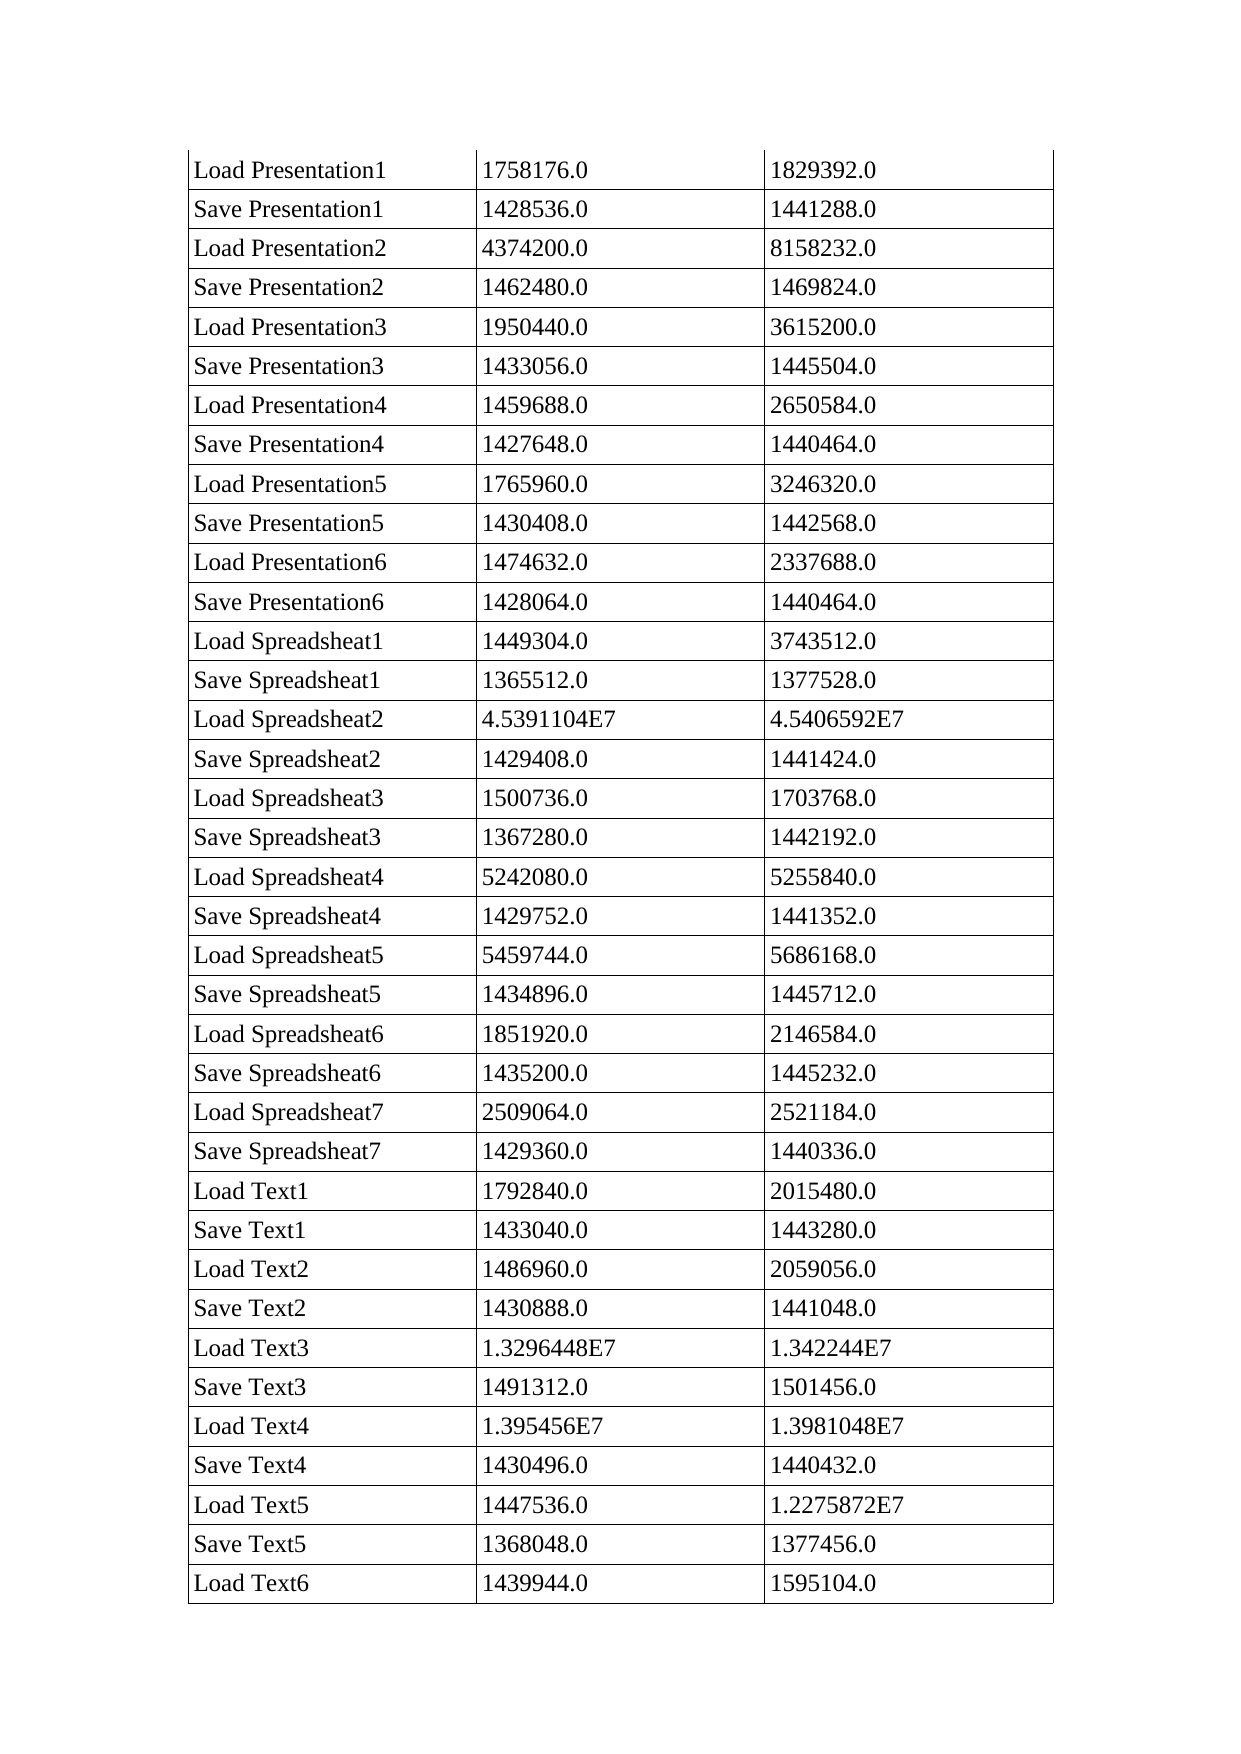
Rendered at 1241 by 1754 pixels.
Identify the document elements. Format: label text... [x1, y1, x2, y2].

table_cell 1433056.0 [477, 347, 764, 385]
table_cell 1474632.0 [477, 544, 764, 582]
table_cell 1.395456E7 [477, 1407, 764, 1446]
table_cell 1429408.0 [477, 740, 764, 778]
table_cell 1950440.0 [477, 308, 764, 346]
table_cell Save Presentation4 [189, 426, 476, 464]
table_cell Load Presentation1 [189, 150, 476, 189]
table_cell Save Presentation6 [189, 583, 476, 621]
table_cell 1433040.0 [477, 1211, 764, 1249]
table_cell 4.5391104E7 [477, 701, 764, 739]
table_cell 8158232.0 [765, 229, 1053, 268]
table_cell 1445504.0 [765, 347, 1053, 385]
table_cell 1435200.0 [477, 1054, 764, 1092]
table_cell Load Text1 [189, 1172, 476, 1210]
table_cell 1.3296448E7 [477, 1329, 764, 1367]
table_cell 1469824.0 [765, 269, 1053, 307]
table_cell Save Text2 [189, 1290, 476, 1328]
table_cell Load Spreadsheat2 [189, 701, 476, 739]
table_cell 1.3981048E7 [765, 1407, 1053, 1446]
table_cell 1703768.0 [765, 779, 1053, 818]
table_cell Load Text6 [189, 1565, 476, 1603]
table_cell 1449304.0 [477, 622, 764, 660]
table_cell Load Spreadsheat4 [189, 858, 476, 896]
table_cell Load Spreadsheat7 [189, 1093, 476, 1132]
table_cell Load Spreadsheat1 [189, 622, 476, 660]
table_cell Load Presentation3 [189, 308, 476, 346]
table_cell 2650584.0 [765, 386, 1053, 425]
table_cell 1445712.0 [765, 976, 1053, 1014]
table_cell 2146584.0 [765, 1015, 1053, 1053]
table_cell 1365512.0 [477, 661, 764, 700]
table_cell 1428536.0 [477, 190, 764, 228]
table_cell 1501456.0 [765, 1368, 1053, 1406]
table_cell 1440336.0 [765, 1133, 1053, 1171]
table_cell Save Spreadsheat7 [189, 1133, 476, 1171]
table_cell Save Spreadsheat1 [189, 661, 476, 700]
table_cell Save Presentation5 [189, 504, 476, 543]
table_cell 1428064.0 [477, 583, 764, 621]
table_cell 1427648.0 [477, 426, 764, 464]
table_cell Load Spreadsheat3 [189, 779, 476, 818]
table_cell Save Spreadsheat3 [189, 819, 476, 857]
table_cell 1829392.0 [765, 150, 1053, 189]
table_cell 1430888.0 [477, 1290, 764, 1328]
table_cell 1429360.0 [477, 1133, 764, 1171]
table_cell Load Presentation4 [189, 386, 476, 425]
table_cell Save Presentation1 [189, 190, 476, 228]
table_cell 1439944.0 [477, 1565, 764, 1603]
table_cell 1434896.0 [477, 976, 764, 1014]
table_cell 1486960.0 [477, 1250, 764, 1289]
table_cell 5242080.0 [477, 858, 764, 896]
table_cell 5255840.0 [765, 858, 1053, 896]
table_cell Load Text4 [189, 1407, 476, 1446]
table_cell Save Text3 [189, 1368, 476, 1406]
table_cell 1377456.0 [765, 1525, 1053, 1564]
table_cell 1440464.0 [765, 426, 1053, 464]
table_cell Save Text5 [189, 1525, 476, 1564]
table_cell Load Text5 [189, 1486, 476, 1524]
table_cell Save Spreadsheat6 [189, 1054, 476, 1092]
table_cell Load Presentation6 [189, 544, 476, 582]
table_cell 1440432.0 [765, 1447, 1053, 1485]
table_cell Load Spreadsheat6 [189, 1015, 476, 1053]
table_cell Save Spreadsheat2 [189, 740, 476, 778]
table_cell Save Spreadsheat4 [189, 897, 476, 935]
table_cell 1441288.0 [765, 190, 1053, 228]
table_cell Load Presentation2 [189, 229, 476, 268]
table_cell 1430408.0 [477, 504, 764, 543]
table_cell 4374200.0 [477, 229, 764, 268]
table_cell 1442192.0 [765, 819, 1053, 857]
table_cell 1441048.0 [765, 1290, 1053, 1328]
table_cell 1491312.0 [477, 1368, 764, 1406]
table_cell 2509064.0 [477, 1093, 764, 1132]
table_cell 1462480.0 [477, 269, 764, 307]
table_cell 1441424.0 [765, 740, 1053, 778]
table_cell Save Text4 [189, 1447, 476, 1485]
table_cell Save Presentation2 [189, 269, 476, 307]
table_cell 1.342244E7 [765, 1329, 1053, 1367]
table_cell Save Presentation3 [189, 347, 476, 385]
table_cell 1851920.0 [477, 1015, 764, 1053]
table_cell 1440464.0 [765, 583, 1053, 621]
table_cell Save Spreadsheat5 [189, 976, 476, 1014]
table_cell Save Text1 [189, 1211, 476, 1249]
table_cell 3743512.0 [765, 622, 1053, 660]
table_cell 1367280.0 [477, 819, 764, 857]
table_cell Load Spreadsheat5 [189, 936, 476, 975]
table_cell 1459688.0 [477, 386, 764, 425]
table_cell 1500736.0 [477, 779, 764, 818]
table_cell 1447536.0 [477, 1486, 764, 1524]
table_cell 3615200.0 [765, 308, 1053, 346]
table_cell Load Presentation5 [189, 465, 476, 503]
table_cell 1792840.0 [477, 1172, 764, 1210]
table_cell 1368048.0 [477, 1525, 764, 1564]
table_cell 1430496.0 [477, 1447, 764, 1485]
table_cell 1377528.0 [765, 661, 1053, 700]
table_cell 1441352.0 [765, 897, 1053, 935]
table_cell 2337688.0 [765, 544, 1053, 582]
table_cell 1445232.0 [765, 1054, 1053, 1092]
table_cell 1758176.0 [477, 150, 764, 189]
table_cell 1.2275872E7 [765, 1486, 1053, 1524]
table_cell 2521184.0 [765, 1093, 1053, 1132]
table_cell Load Text2 [189, 1250, 476, 1289]
table_cell 2015480.0 [765, 1172, 1053, 1210]
table_cell 5686168.0 [765, 936, 1053, 975]
table_cell 3246320.0 [765, 465, 1053, 503]
table_cell 1443280.0 [765, 1211, 1053, 1249]
table_cell Load Text3 [189, 1329, 476, 1367]
table_cell 1765960.0 [477, 465, 764, 503]
table_cell 1442568.0 [765, 504, 1053, 543]
table_cell 1429752.0 [477, 897, 764, 935]
table_cell 2059056.0 [765, 1250, 1053, 1289]
table_cell 1595104.0 [765, 1565, 1053, 1603]
table_cell 5459744.0 [477, 936, 764, 975]
table_cell 4.5406592E7 [765, 701, 1053, 739]
